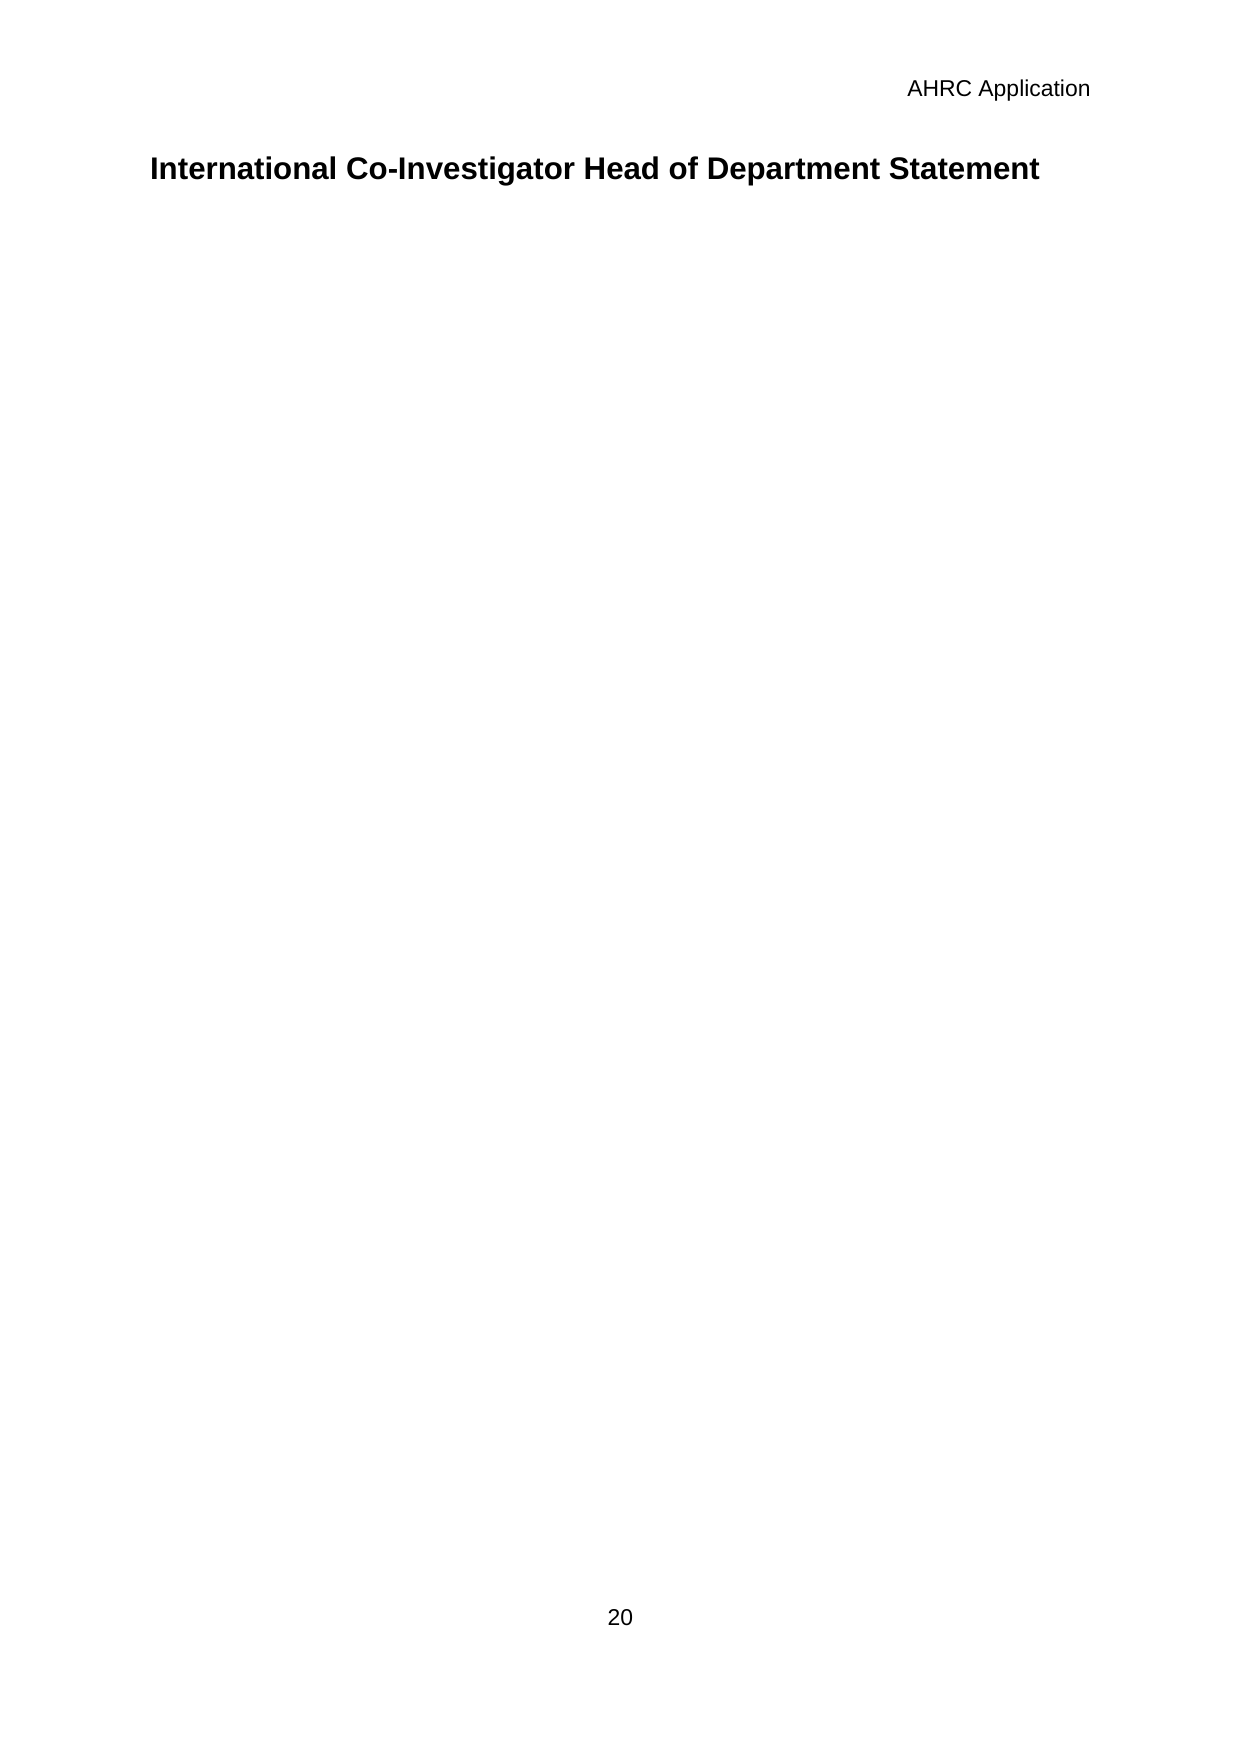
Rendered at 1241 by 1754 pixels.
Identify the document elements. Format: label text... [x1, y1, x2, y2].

text International Co-Investigator Head of Department Statement [150, 150, 1090, 186]
